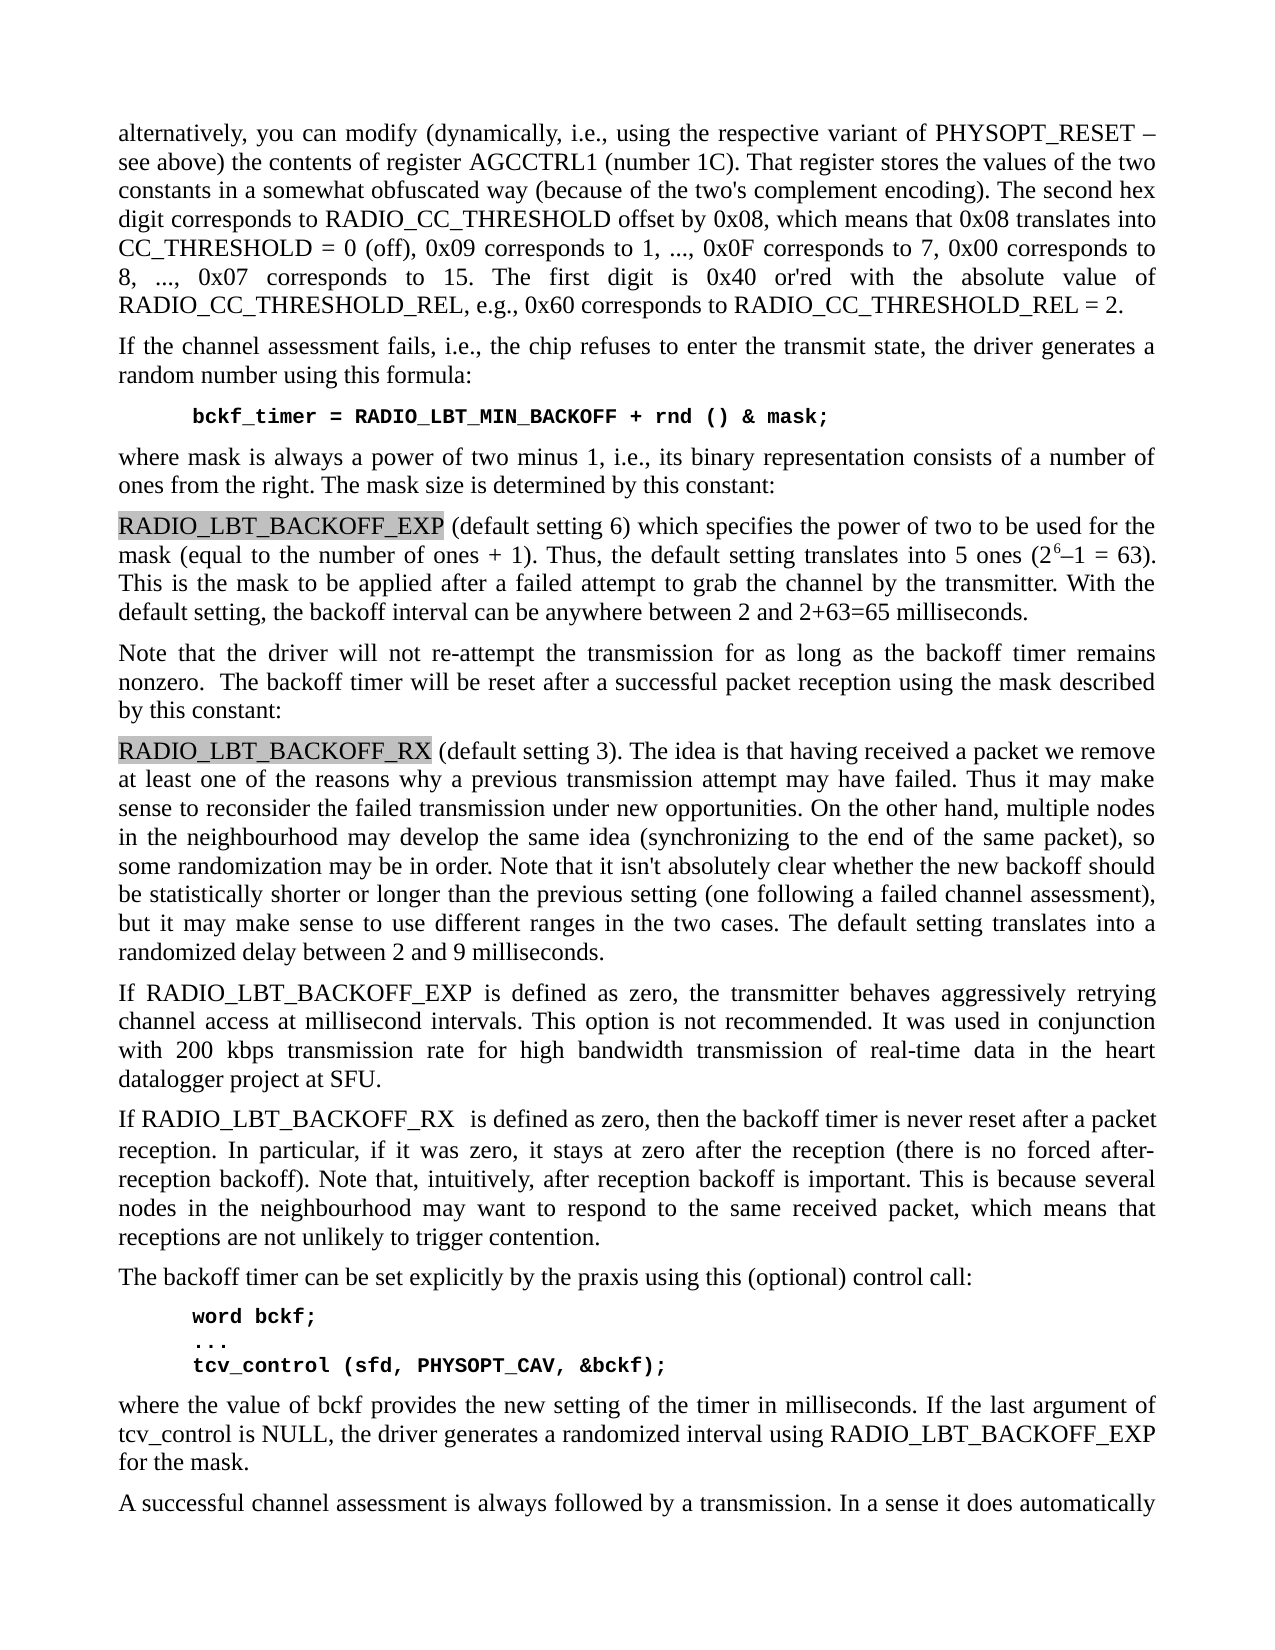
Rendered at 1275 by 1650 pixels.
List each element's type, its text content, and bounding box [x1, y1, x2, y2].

text RADIO_LBT_BACKOFF_RX (default setting 3). The idea is that having received a packet we remove at least one of the reasons why a previous transmission attempt may have failed. Thus it may make sense to reconsider the failed transmission under new opportunities. On the other hand, multiple nodes in the neighbourhood may develop the same idea (synchronizing to the end of the same packet), so some randomization may be in order. Note that it isn't absolutely clear whether the new backoff should be statistically shorter or longer than the previous setting (one following a failed channel assessment), but it may make sense to use different ranges in the two cases. The default setting translates into a randomized delay between 2 and 9 milliseconds. [118, 736, 1157, 966]
text tcv_control (sfd, PHYSOPT_CAV, &bckf); [118, 1354, 1157, 1378]
text alternatively, you can modify (dynamically, i.e., using the respective variant of PHYSOPT_RESET – see above) the contents of register AGCCTRL1 (number 1C). That register stores the values of the two constants in a somewhat obfuscated way (because of the two's complement encoding). The second hex digit corresponds to RADIO_CC_THRESHOLD offset by 0x08, which means that 0x08 translates into CC_THRESHOLD = 0 (off), 0x09 corresponds to 1, ..., 0x0F corresponds to 7, 0x00 corresponds to 8, ..., 0x07 corresponds to 15. The first digit is 0x40 or'red with the absolute value of RADIO_CC_THRESHOLD_REL, e.g., 0x60 corresponds to RADIO_CC_THRESHOLD_REL = 2. [118, 118, 1157, 319]
text where mask is always a power of two minus 1, i.e., its binary representation consists of a number of ones from the right. The mask size is determined by this constant: [118, 442, 1157, 499]
text RADIO_LBT_BACKOFF_EXP (default setting 6) which specifies the power of two to be used for the mask (equal to the number of ones + 1). Thus, the default setting translates into 5 ones (26–1 = 63). This is the mask to be applied after a failed attempt to grab the channel by the transmitter. With the default setting, the backoff interval can be anywhere between 2 and 2+63=65 milliseconds. [118, 511, 1157, 626]
text bckf_timer = RADIO_LBT_MIN_BACKOFF + rnd () & mask; [118, 400, 1157, 430]
text word bckf; [118, 1303, 1157, 1331]
text If RADIO_LBT_BACKOFF_EXP is defined as zero, the transmitter behaves aggressively retrying channel access at millisecond intervals. This option is not recommended. It was used in conjunction with 200 kbps transmission rate for high bandwidth transmission of real-time data in the heart datalogger project at SFU. [118, 978, 1157, 1093]
text If RADIO_LBT_BACKOFF_RX is defined as zero, then the backoff timer is never reset after a packet reception. In particular, if it was zero, it stays at zero after the reception (there is no forced after-reception backoff). Note that, intuitively, after reception backoff is important. This is because several nodes in the neighbourhood may want to respond to the same received packet, which means that receptions are not unlikely to trigger contention. [118, 1104, 1157, 1250]
text Note that the driver will not re-attempt the transmission for as long as the backoff timer remains nonzero. The backoff timer will be reset after a successful packet reception using the mask described by this constant: [118, 638, 1157, 724]
text A successful channel assessment is always followed by a transmission. In a sense it does automatically [118, 1488, 1157, 1517]
text The backoff timer can be set explicitly by the praxis using this (optional) control call: [118, 1262, 1157, 1291]
text ... [118, 1331, 1157, 1354]
text If the channel assessment fails, i.e., the chip refuses to enter the transmit state, the driver generates a random number using this formula: [118, 331, 1157, 389]
text where the value of bckf provides the new setting of the timer in milliseconds. If the last argument of tcv_control is NULL, the driver generates a randomized interval using RADIO_LBT_BACKOFF_EXP for the mask. [118, 1390, 1157, 1476]
